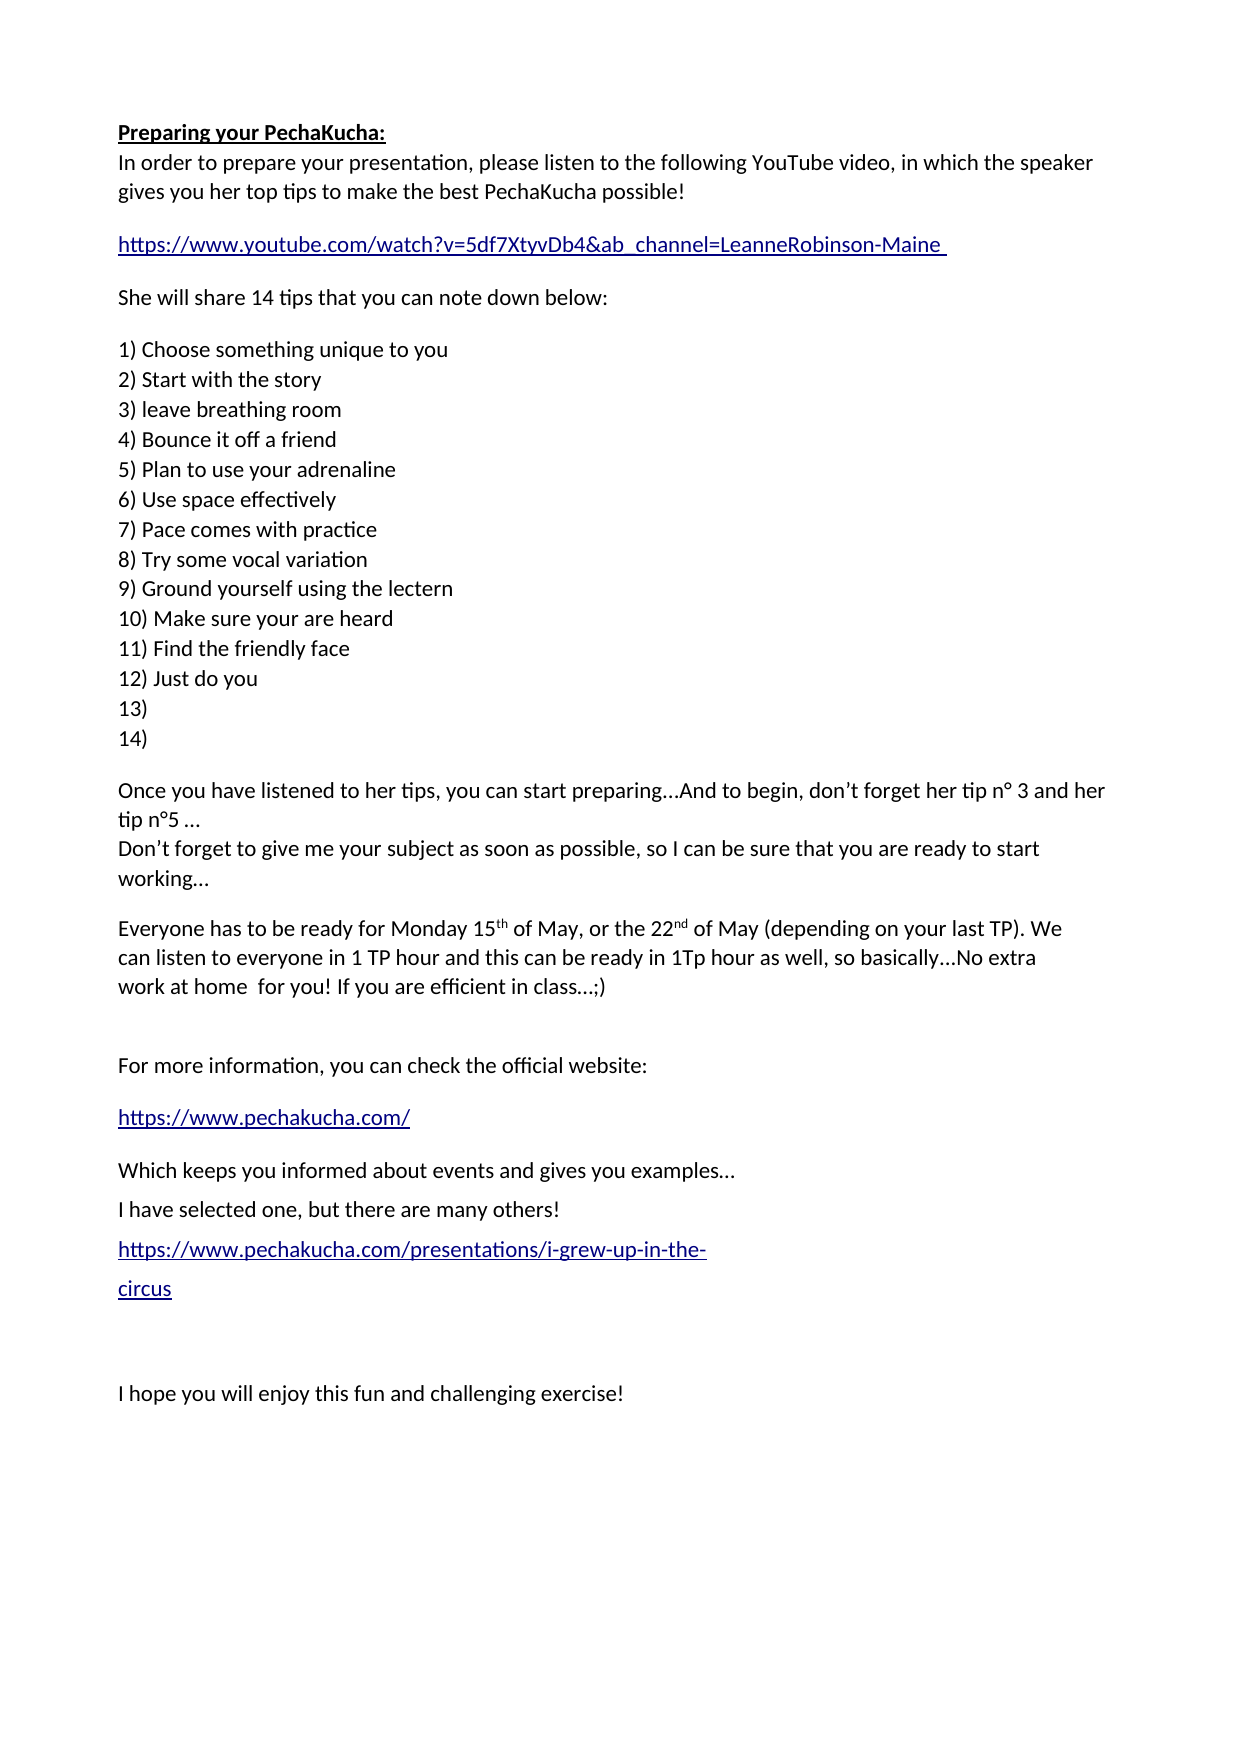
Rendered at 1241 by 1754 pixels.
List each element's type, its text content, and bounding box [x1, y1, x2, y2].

text Once you have listened to her tips, you can start preparing...And to begin, don’t forget her tip n° 3 and her tip n°5 … [118, 776, 1120, 833]
text 6) Use space effectively [118, 485, 1120, 513]
text 7) Pace comes with practice [118, 515, 1120, 543]
text I hope you will enjoy this fun and challenging exercise! [118, 1379, 1120, 1408]
text Don’t forget to give me your subject as soon as possible, so I can be sure that you are ready to start [118, 834, 1120, 863]
text 1) Choose something unique to you [118, 335, 1120, 363]
text working… [118, 864, 1120, 892]
text Which keeps you informed about events and gives you examples… I have selected one, but there are many others! https://www.pechakucha.com/presentations/i-grew-up-in-the-circus [118, 1156, 743, 1302]
text Preparing your PechaKucha: [118, 118, 1120, 146]
text 2) Start with the story [118, 365, 1120, 393]
text 14) [118, 724, 1120, 752]
text 5) Plan to use your adrenaline [118, 455, 1120, 483]
text 13) [118, 694, 1120, 722]
text 8) Try some vocal variation [118, 545, 1120, 573]
text For more information, you can check the official website: [118, 1051, 1120, 1079]
text Everyone has to be ready for Monday 15th of May, or the 22nd of May (depending on your last TP). We can listen to everyone in 1 TP hour and this can be ready in 1Tp hour as well, so basically...No extra work at home for you! If you are efficient in class…;) [118, 914, 1070, 1000]
text https://www.youtube.com/watch?v=5df7XtyvDb4&ab_channel=LeanneRobinson-Maine She will share 14 tips that you can note down below: [118, 230, 968, 311]
text 12) Just do you [118, 664, 1120, 692]
text In order to prepare your presentation, please listen to the following YouTube video, in which the speaker gives you her top tips to make the best PechaKucha possible! [118, 148, 1120, 205]
text 9) Ground yourself using the lectern [118, 574, 1120, 603]
text 11) Find the friendly face [118, 634, 1120, 662]
text 4) Bounce it off a friend [118, 425, 1120, 453]
text https://www.pechakucha.com/ [118, 1103, 968, 1131]
text 10) Make sure your are heard [118, 604, 1120, 632]
text 3) leave breathing room [118, 395, 1120, 423]
